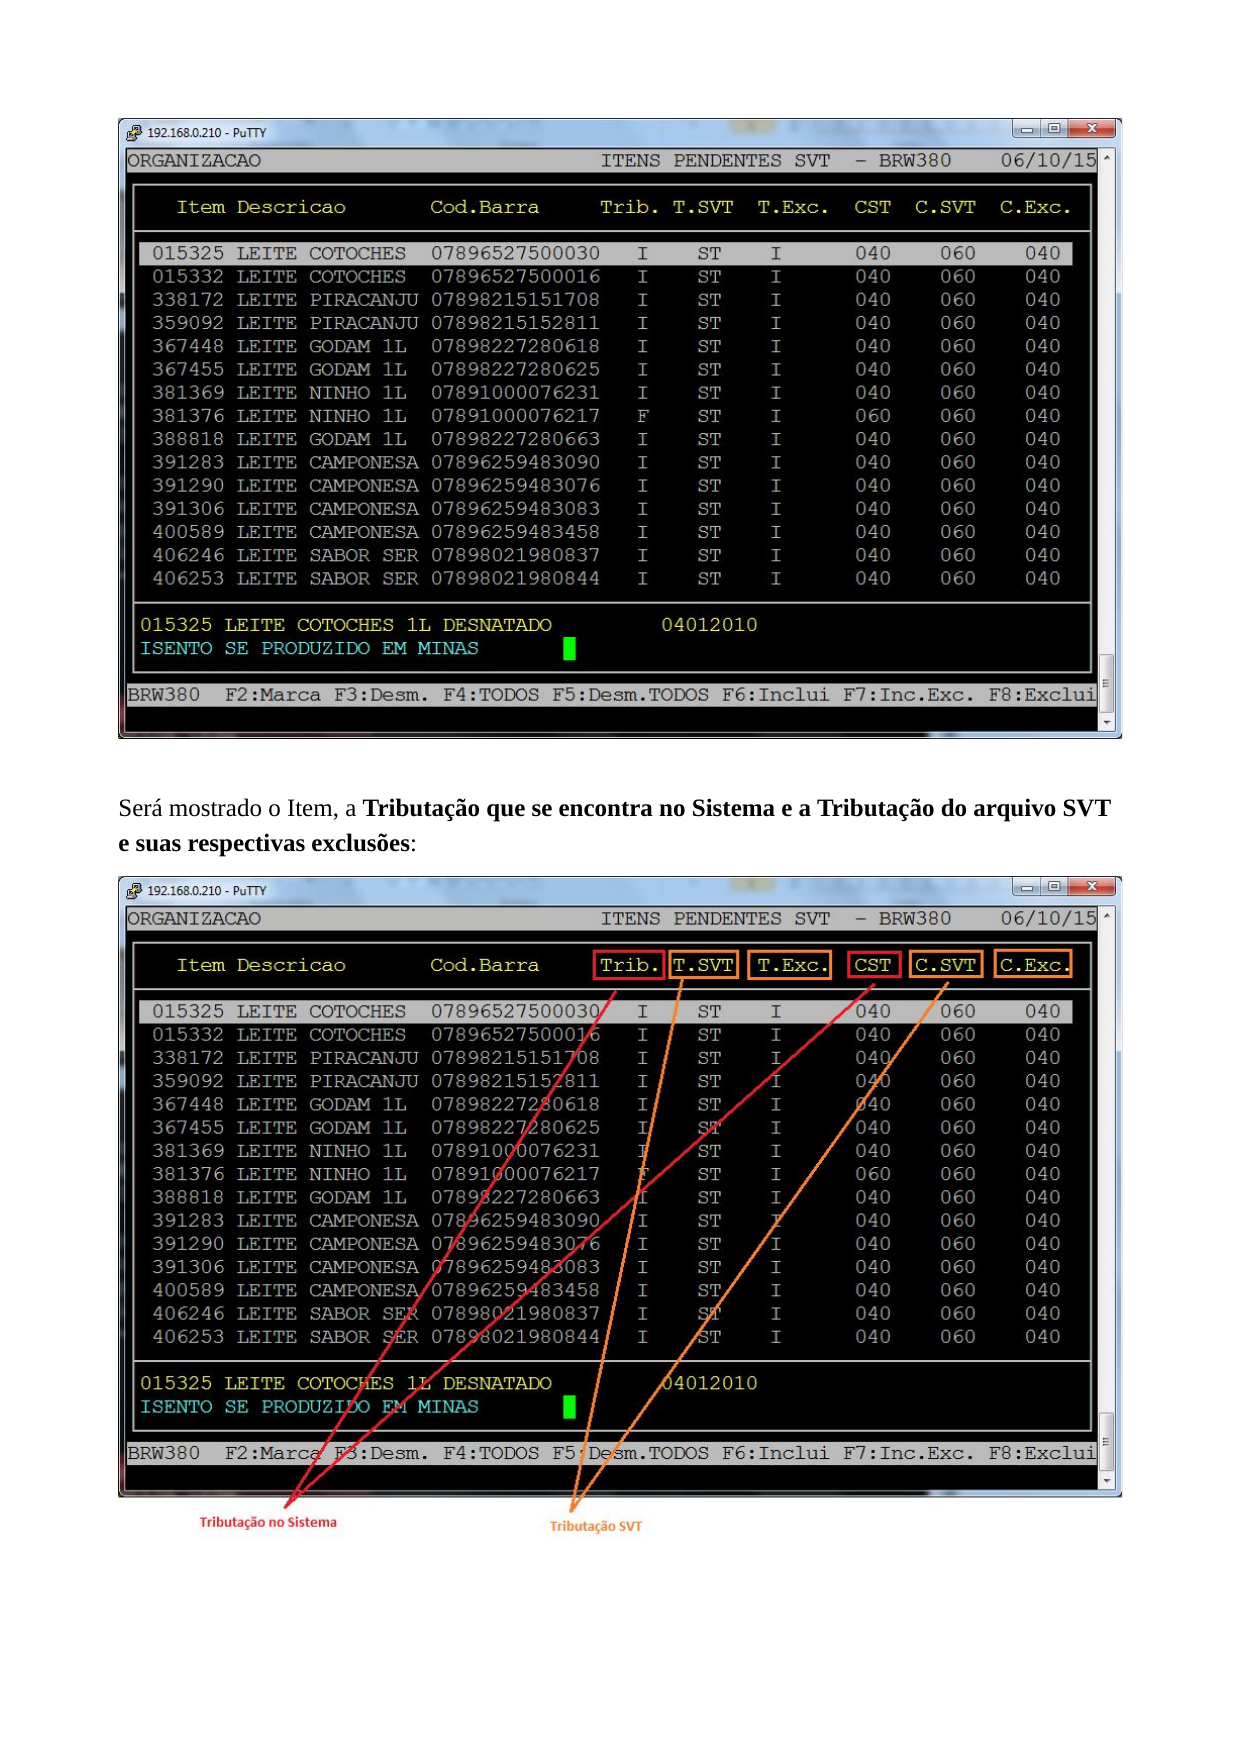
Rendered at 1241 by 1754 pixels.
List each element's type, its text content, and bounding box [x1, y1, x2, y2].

picture [118, 118, 1123, 739]
text Será mostrado o Item, a Tributação que se encontra no Sistema e a Tributação do arquivo SVT e suas respectivas exclusões: [118, 793, 1122, 857]
picture [118, 876, 1123, 1551]
